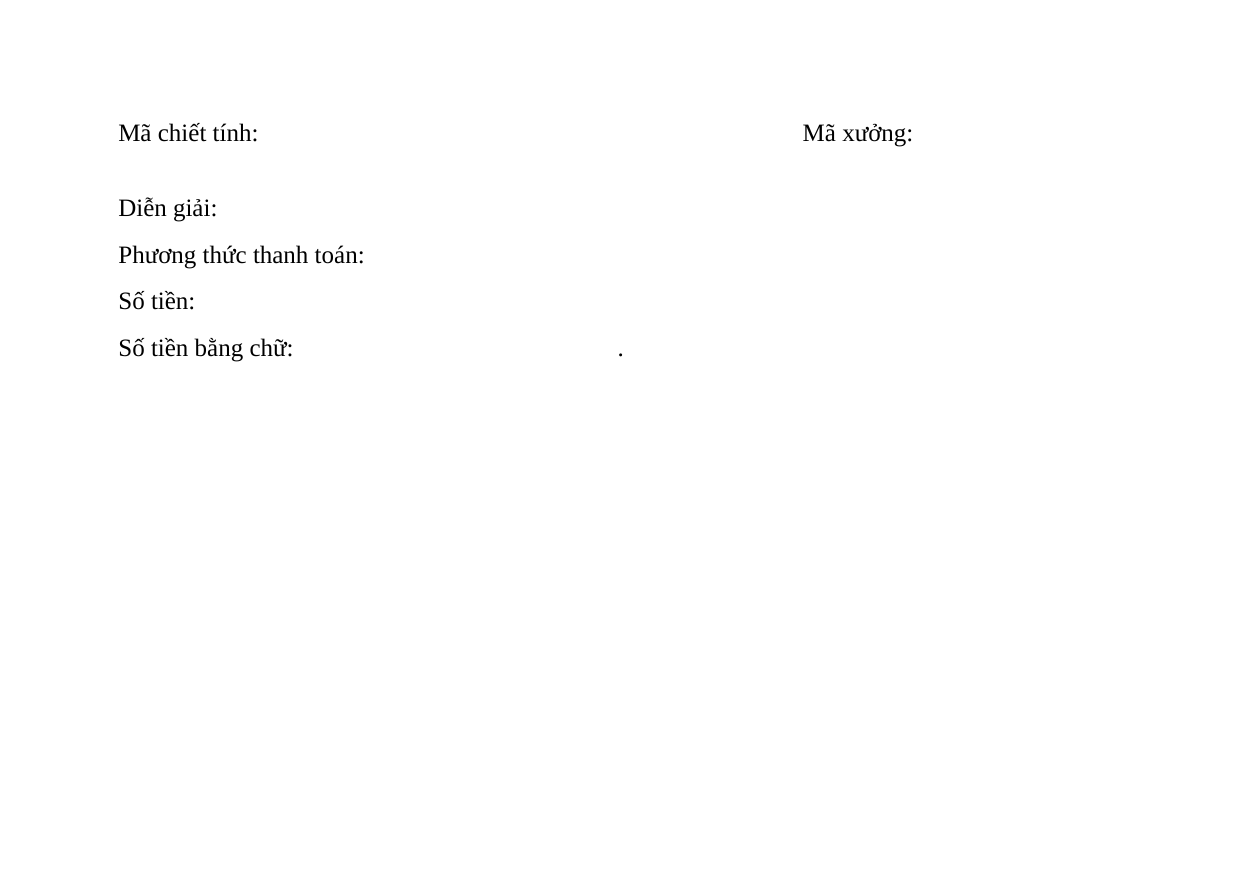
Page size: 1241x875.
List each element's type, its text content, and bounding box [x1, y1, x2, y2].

text Mã chiết tính: <o.ma_bang_chiettinh_chiphi_sua> Mã xưởng: <o.ma_xuong_id and o.ma_xuong_id.code or ''> [118, 118, 1122, 176]
text Phương thức thanh toán: <get_phuongthuc_thanhtoan()> [118, 240, 1122, 268]
text Diễn giải: <get_diengiai()> [118, 193, 1122, 222]
text Số tiền: <convert_amount(get_sotien())> [118, 286, 1122, 315]
text Số tiền bằng chữ: <convert(get_sotien())>. [118, 333, 1122, 361]
